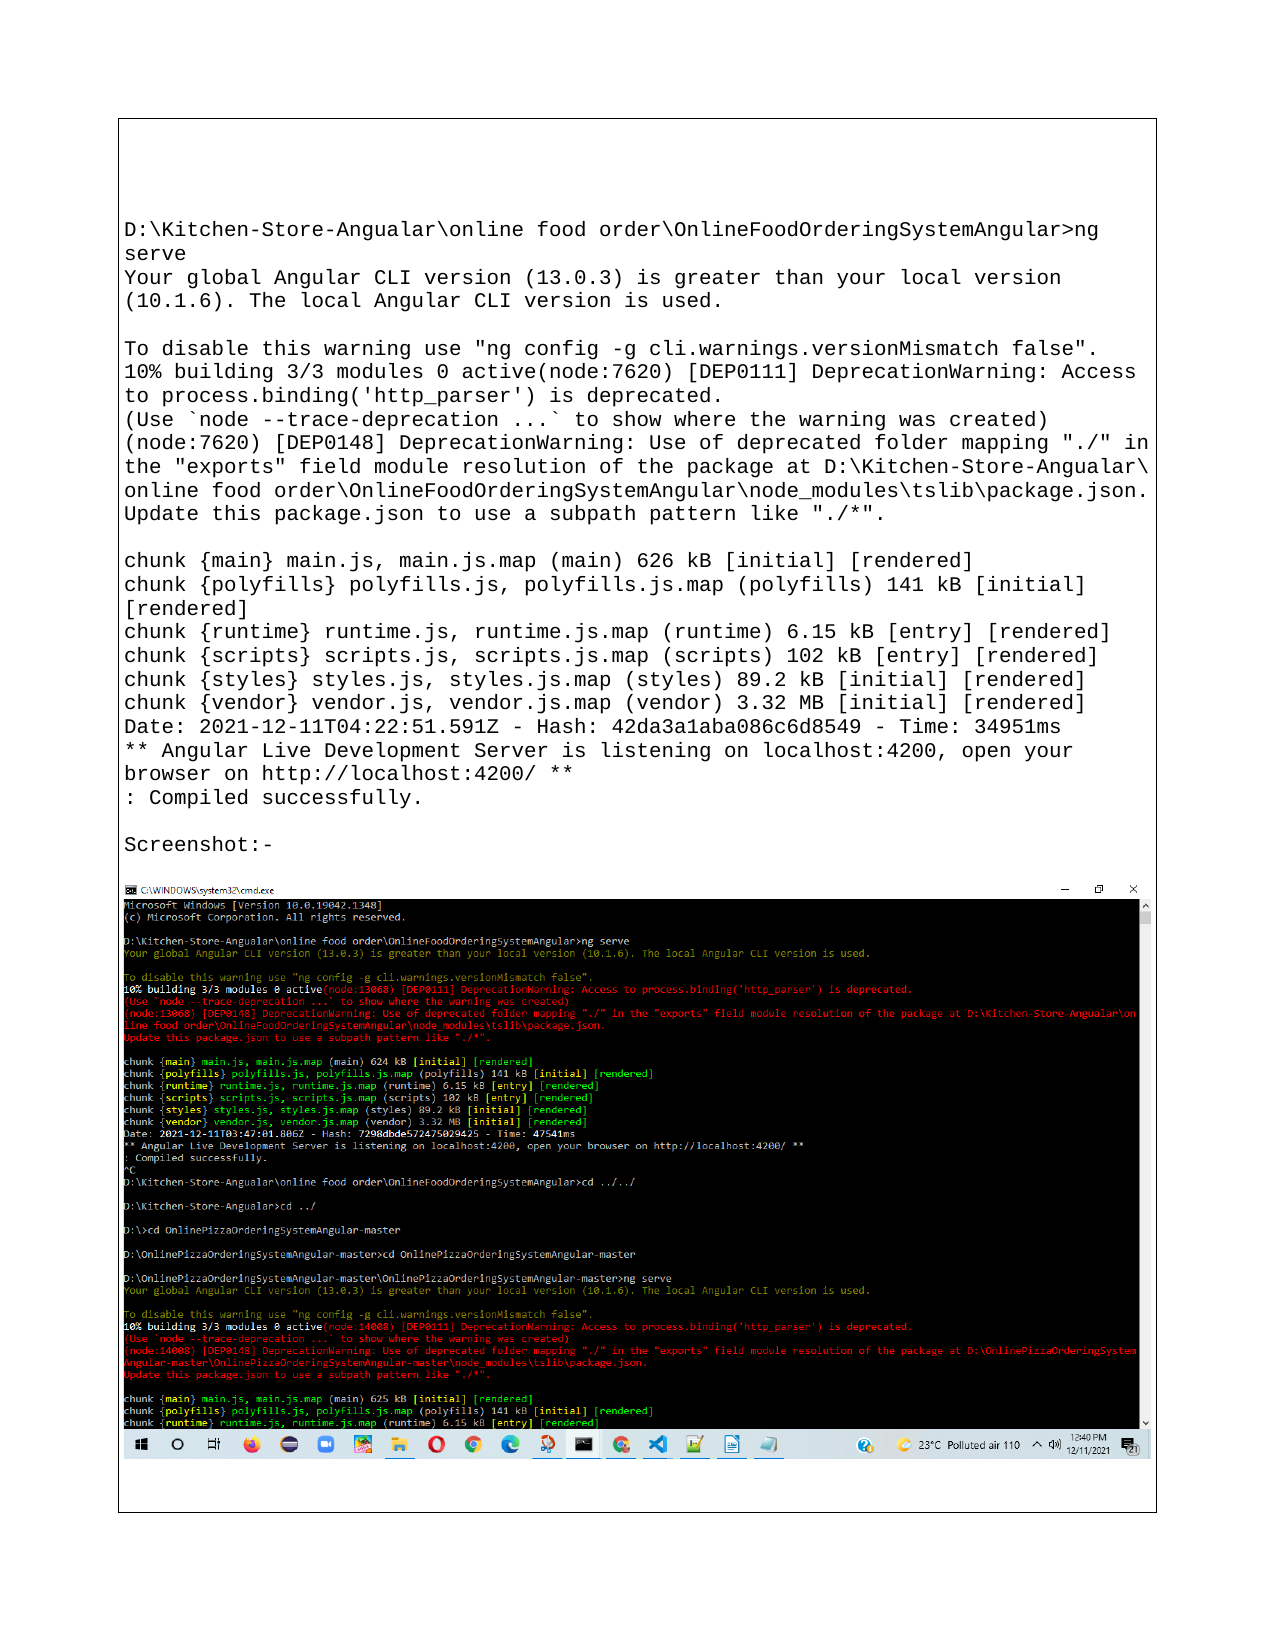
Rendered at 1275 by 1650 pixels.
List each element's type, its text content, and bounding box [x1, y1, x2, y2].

table_header D:\Kitchen-Store-Angualar\online food order\OnlineFoodOrderingSystemAngular>ng serve Your global Angular CLI version (13.0.3) is greater than your local version (10.1.6). The local Angular CLI version is used. To disable this warning use "ng config -g cli.warnings.versionMismatch false". 10% building 3/3 modules 0 active(node:7620) [DEP0111] DeprecationWarning: Access to process.binding('http_parser') is deprecated. (Use `node --trace-deprecation ...` to show where the warning was created) (node:7620) [DEP0148] DeprecationWarning: Use of deprecated folder mapping "./" in the "exports" field module resolution of the package at D:\Kitchen-Store-Angualar\online food order\OnlineFoodOrderingSystemAngular\node_modules\tslib\package.json. Update this package.json to use a subpath pattern like "./*". chunk {main} main.js, main.js.map (main) 626 kB [initial] [rendered] chunk {polyfills} polyfills.js, polyfills.js.map (polyfills) 141 kB [initial] [rendered] chunk {runtime} runtime.js, runtime.js.map (runtime) 6.15 kB [entry] [rendered] chunk {scripts} scripts.js, scripts.js.map (scripts) 102 kB [entry] [rendered] chunk {styles} styles.js, styles.js.map (styles) 89.2 kB [initial] [rendered] chunk {vendor} vendor.js, vendor.js.map (vendor) 3.32 MB [initial] [rendered] Date: 2021-12-11T04:22:51.591Z - Hash: 42da3a1aba086c6d8549 - Time: 34951ms ** Angular Live Development Server is listening on localhost:4200, open your browser on http://localhost:4200/ ** : Compiled successfully. Screenshot:- [119, 119, 1156, 1512]
picture [123, 881, 1152, 1459]
